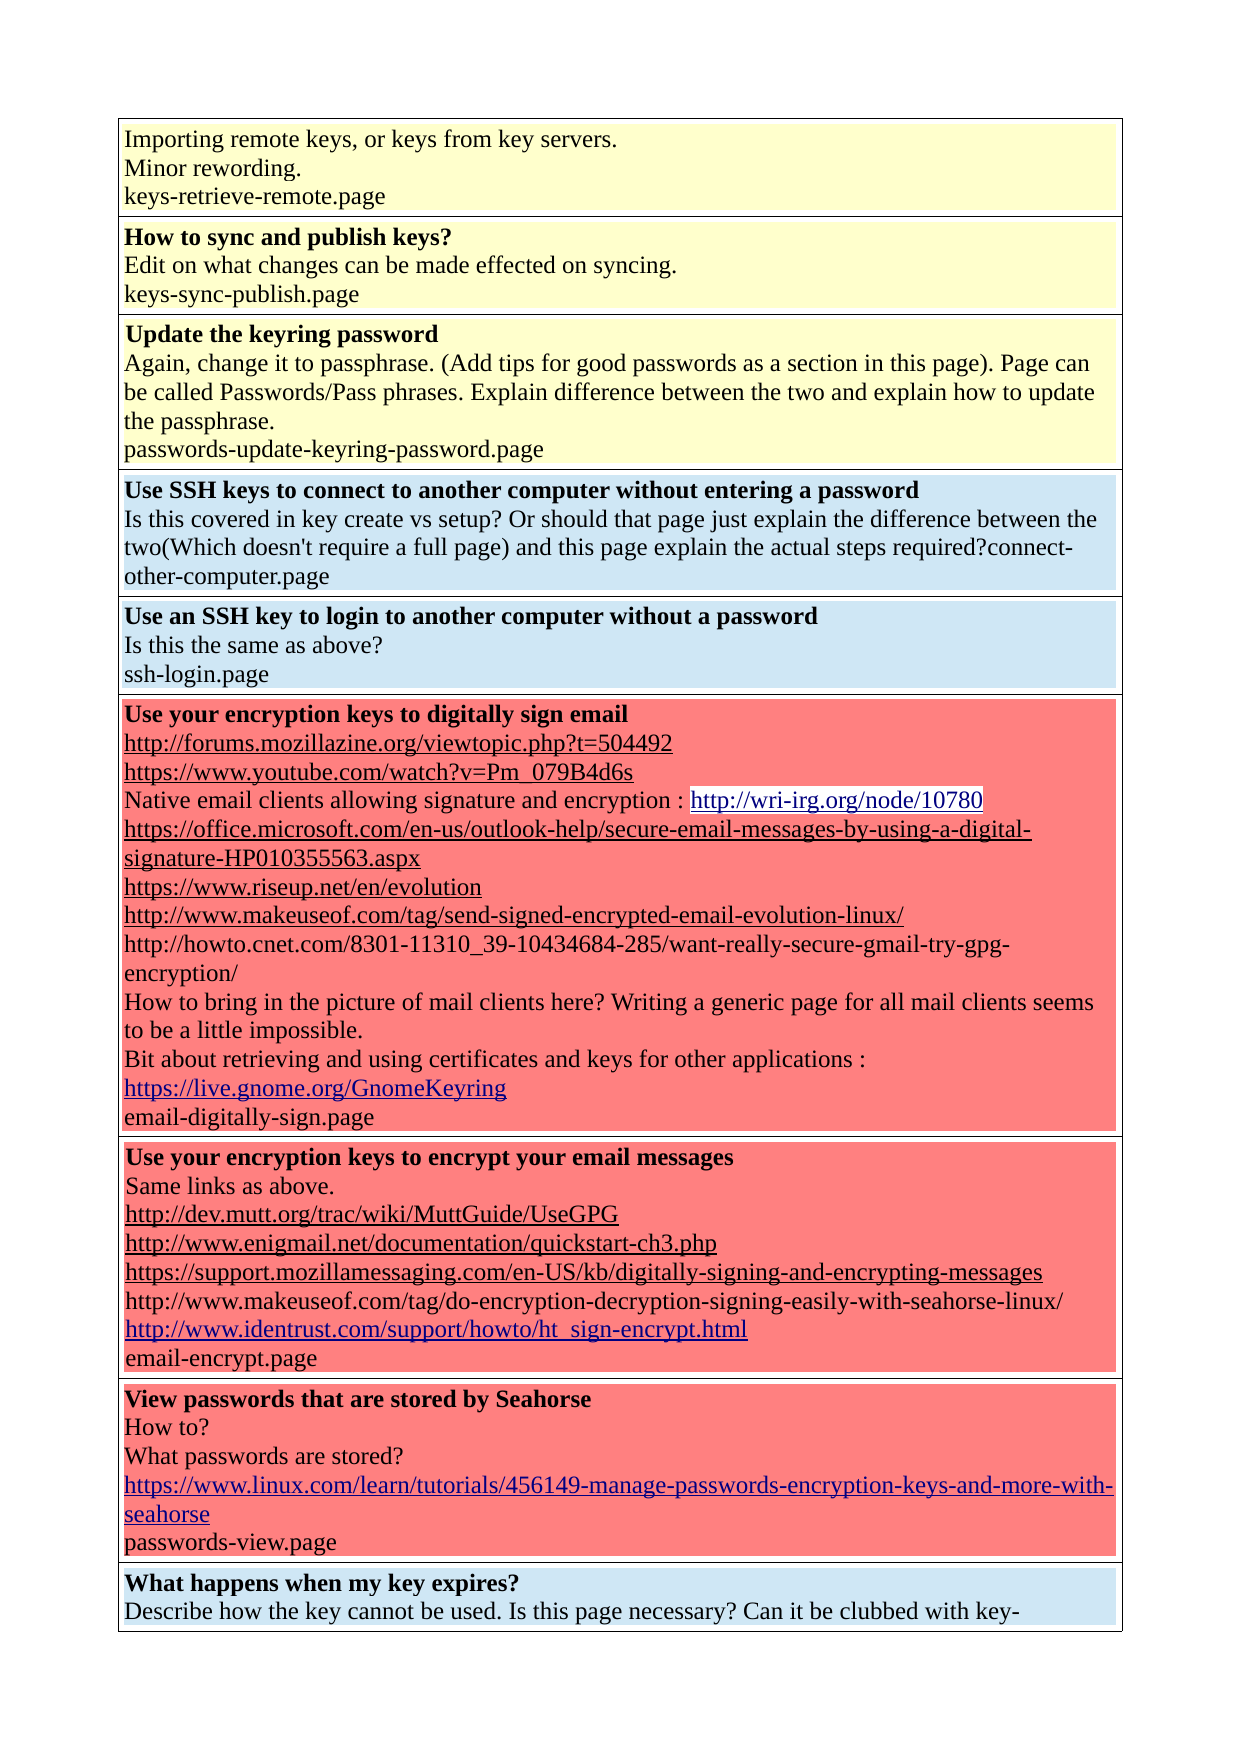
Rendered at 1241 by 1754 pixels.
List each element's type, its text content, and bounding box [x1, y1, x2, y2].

table_cell Use SSH keys to connect to another computer without entering a password Is this covered in key create vs setup? Or should that page just explain the difference between the two(Which doesn't require a full page) and this page explain the actual steps required?connect-other-computer.page [119, 470, 1122, 596]
table_cell Use your encryption keys to digitally sign email http://forums.mozillazine.org/viewtopic.php?t=504492 https://www.youtube.com/watch?v=Pm_079B4d6s Native email clients allowing signature and encryption : http://wri-irg.org/node/10780 https://office.microsoft.com/en-us/outlook-help/secure-email-messages-by-using-a-digital-signature-HP010355563.aspx https://www.riseup.net/en/evolution http://www.makeuseof.com/tag/send-signed-encrypted-email-evolution-linux/ http://howto.cnet.com/8301-11310_39-10434684-285/want-really-secure-gmail-try-gpg-encryption/ How to bring in the picture of mail clients here? Writing a generic page for all mail clients seems to be a little impossible. Bit about retrieving and using certificates and keys for other applications : https://live.gnome.org/GnomeKeyring email-digitally-sign.page [119, 695, 1122, 1136]
table_cell How to sync and publish keys? Edit on what changes can be made effected on syncing. keys-sync-publish.page [119, 217, 1122, 314]
table_cell Use your encryption keys to encrypt your email messages Same links as above. http://dev.mutt.org/trac/wiki/MuttGuide/UseGPG http://www.enigmail.net/documentation/quickstart-ch3.php https://support.mozillamessaging.com/en-US/kb/digitally-signing-and-encrypting-messages http://www.makeuseof.com/tag/do-encryption-decryption-signing-easily-with-seahorse-linux/ http://www.identrust.com/support/howto/ht_sign-encrypt.html email-encrypt.page [119, 1137, 1122, 1378]
table_cell View passwords that are stored by Seahorse How to? What passwords are stored? https://www.linux.com/learn/tutorials/456149-manage-passwords-encryption-keys-and-more-with-seahorse passwords-view.page [119, 1379, 1122, 1562]
table_cell What happens when my key expires? Describe how the key cannot be used. Is this page necessary? Can it be clubbed with key- [119, 1563, 1122, 1631]
table_cell Update the keyring password Again, change it to passphrase. (Add tips for good passwords as a section in this page). Page can be called Passwords/Pass phrases. Explain difference between the two and explain how to update the passphrase. passwords-update-keyring-password.page [119, 315, 1122, 469]
table_cell Use an SSH key to login to another computer without a password Is this the same as above? ssh-login.page [119, 597, 1122, 693]
table_cell Importing remote keys, or keys from key servers. Minor rewording. keys-retrieve-remote.page [119, 119, 1122, 216]
